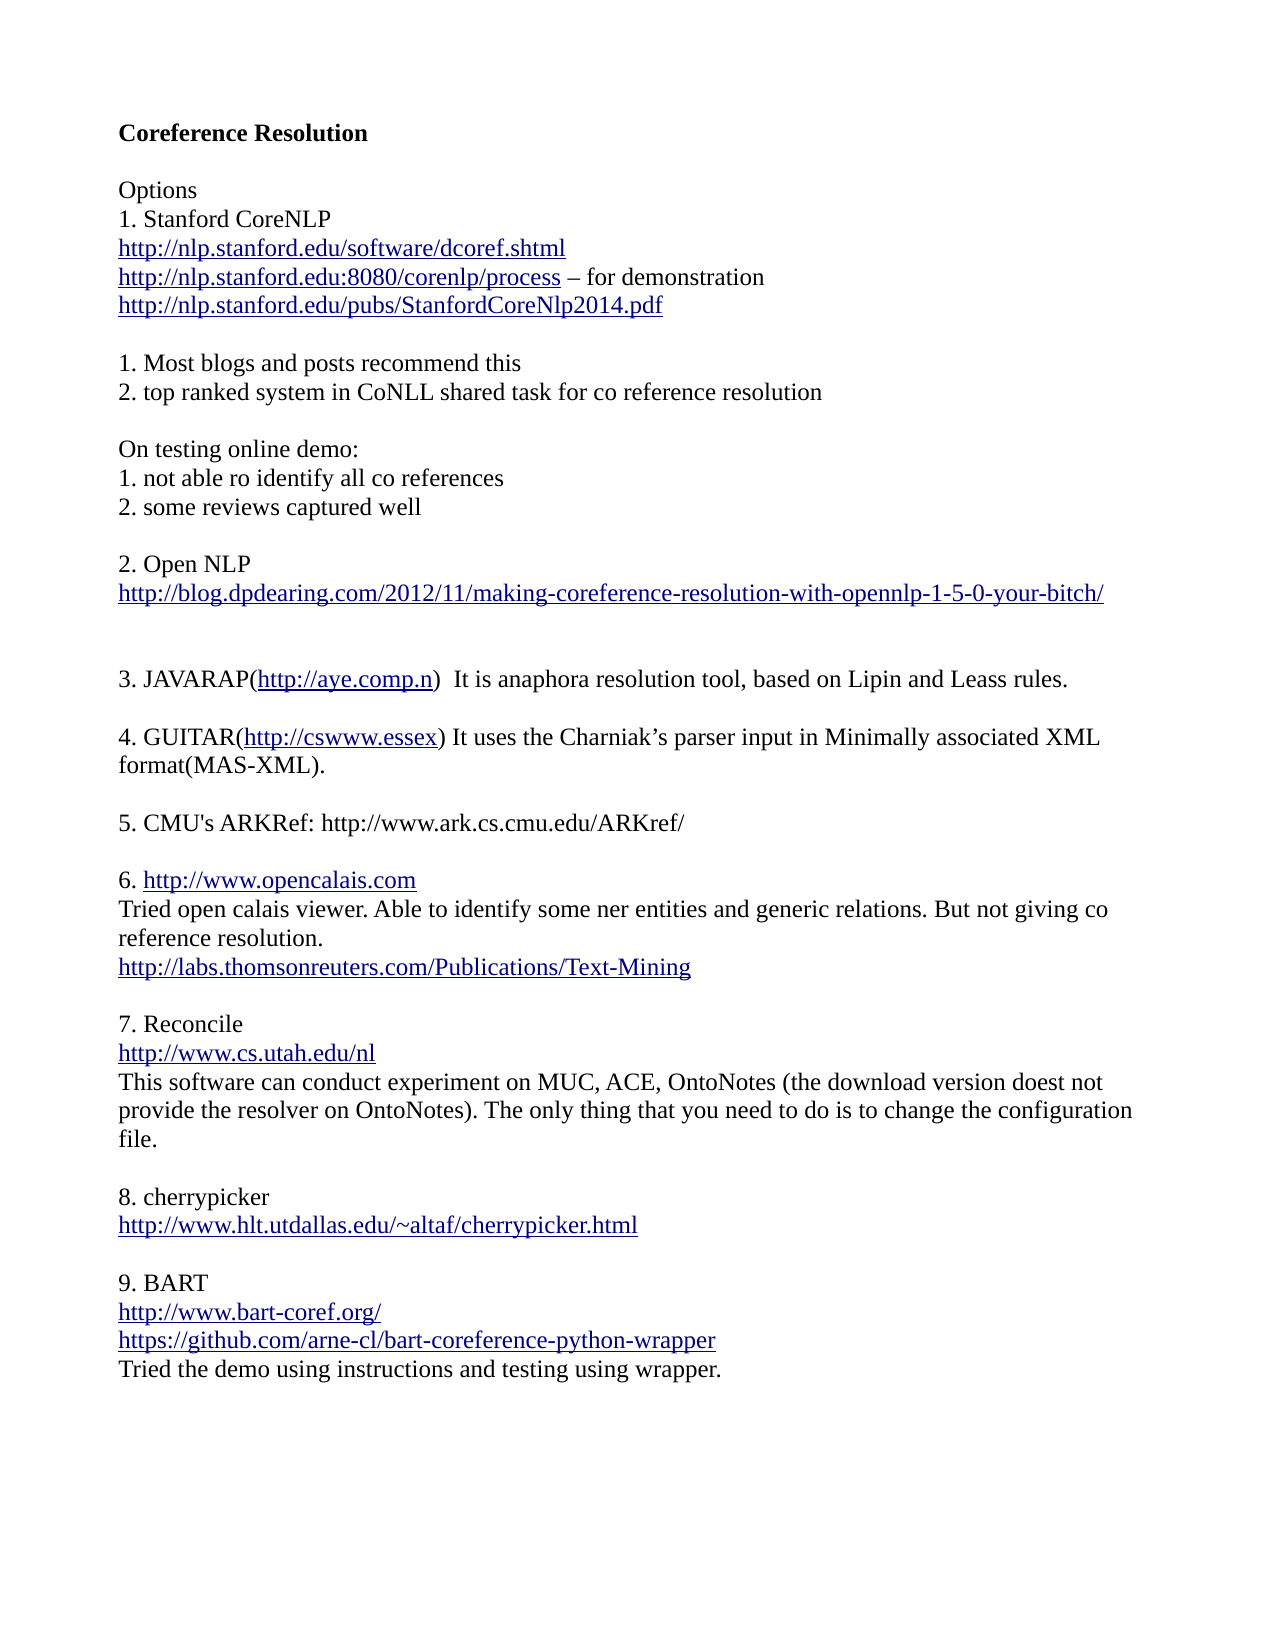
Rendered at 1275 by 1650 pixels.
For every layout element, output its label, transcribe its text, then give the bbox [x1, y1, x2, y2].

text http://labs.thomsonreuters.com/Publications/Text-Mining [118, 952, 1157, 981]
text 8. cherrypicker [118, 1182, 1157, 1211]
text 2. Open NLP [118, 549, 1157, 578]
text 9. BART [118, 1268, 1157, 1297]
text http://nlp.stanford.edu/software/dcoref.shtml [118, 233, 1157, 262]
text Tried the demo using instructions and testing using wrapper. [118, 1354, 1157, 1383]
text https://github.com/arne-cl/bart-coreference-python-wrapper [118, 1326, 1157, 1354]
text 1. not able ro identify all co references [118, 463, 1157, 492]
text 2. some reviews captured well [118, 492, 1157, 521]
text 6. http://www.opencalais.com [118, 866, 1157, 894]
text 1. Most blogs and posts recommend this [118, 348, 1157, 377]
text http://www.hlt.utdallas.edu/~altaf/cherrypicker.html [118, 1211, 1157, 1239]
text 2. top ranked system in CoNLL shared task for co reference resolution [118, 377, 1157, 406]
text http://blog.dpdearing.com/2012/11/making-coreference-resolution-with-opennlp-1-5-0-your-bitch/ [118, 578, 1157, 607]
text 3. JAVARAP(http://aye.comp.n) It is anaphora resolution tool, based on Lipin and Leass rules. [118, 664, 1157, 693]
text http://nlp.stanford.edu/pubs/StanfordCoreNlp2014.pdf [118, 291, 1157, 319]
text On testing online demo: [118, 434, 1157, 463]
text Coreference Resolution [118, 118, 1157, 147]
text http://www.bart-coref.org/ [118, 1297, 1157, 1326]
text http://nlp.stanford.edu:8080/corenlp/process – for demonstration [118, 262, 1157, 291]
text Options [118, 176, 1157, 204]
text 5. CMU's ARKRef: http://www.ark.cs.cmu.edu/ARKref/ [118, 808, 1157, 837]
text 1. Stanford CoreNLP [118, 204, 1157, 233]
text 7. Reconcile http://www.cs.utah.edu/nl This software can conduct experiment on MUC, ACE, OntoNotes (the download version doest not provide the resolver on OntoNotes). The only thing that you need to do is to change the configuration file. [118, 1009, 1157, 1153]
text 4. GUITAR(http://cswww.essex) It uses the Charniak’s parser input in Minimally associated XML format(MAS-XML). [118, 722, 1157, 779]
text Tried open calais viewer. Able to identify some ner entities and generic relations. But not giving co reference resolution. [118, 894, 1157, 952]
